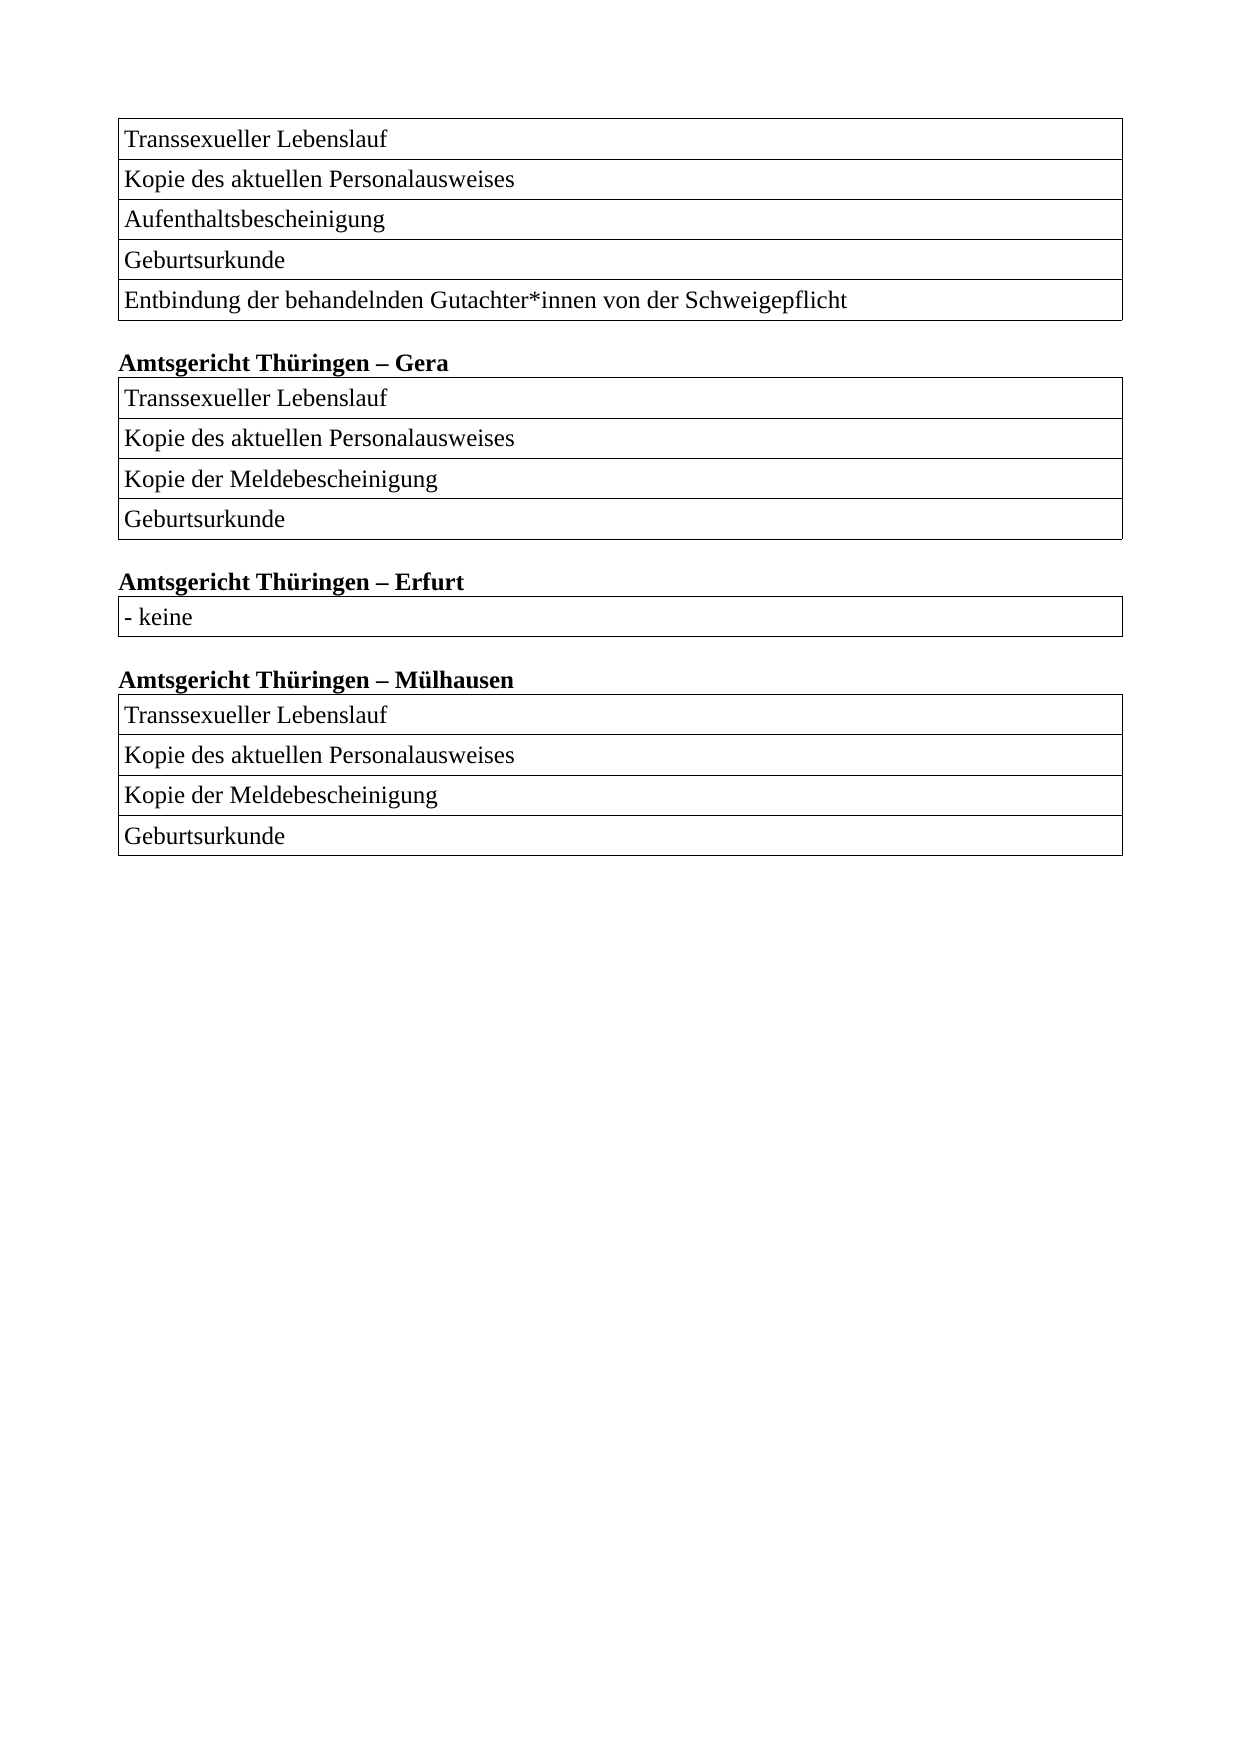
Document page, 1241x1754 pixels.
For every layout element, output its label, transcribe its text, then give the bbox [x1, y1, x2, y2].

table_cell Geburtsurkunde [119, 816, 1122, 855]
text Amtsgericht Thüringen – Erfurt [118, 567, 1122, 596]
text Amtsgericht Thüringen – Mülhausen [118, 665, 1122, 694]
table_cell Kopie des aktuellen Personalausweises [119, 735, 1122, 775]
table_header Transsexueller Lebenslauf [119, 695, 1122, 734]
table_cell Kopie des aktuellen Personalausweises [119, 419, 1122, 458]
table_cell Kopie des aktuellen Personalausweises [119, 160, 1122, 199]
table_cell Entbindung der behandelnden Gutachter*innen von der Schweigepflicht [119, 280, 1122, 320]
table_cell Geburtsurkunde [119, 240, 1122, 279]
table_header - keine [119, 597, 1122, 636]
table_cell Kopie der Meldebescheinigung [119, 776, 1122, 815]
table_cell Aufenthaltsbescheinigung [119, 200, 1122, 239]
table_header Transsexueller Lebenslauf [119, 378, 1122, 418]
table_header Transsexueller Lebenslauf [119, 119, 1122, 158]
text Amtsgericht Thüringen – Gera [118, 348, 1122, 377]
table_cell Geburtsurkunde [119, 499, 1122, 538]
table_cell Kopie der Meldebescheinigung [119, 459, 1122, 498]
